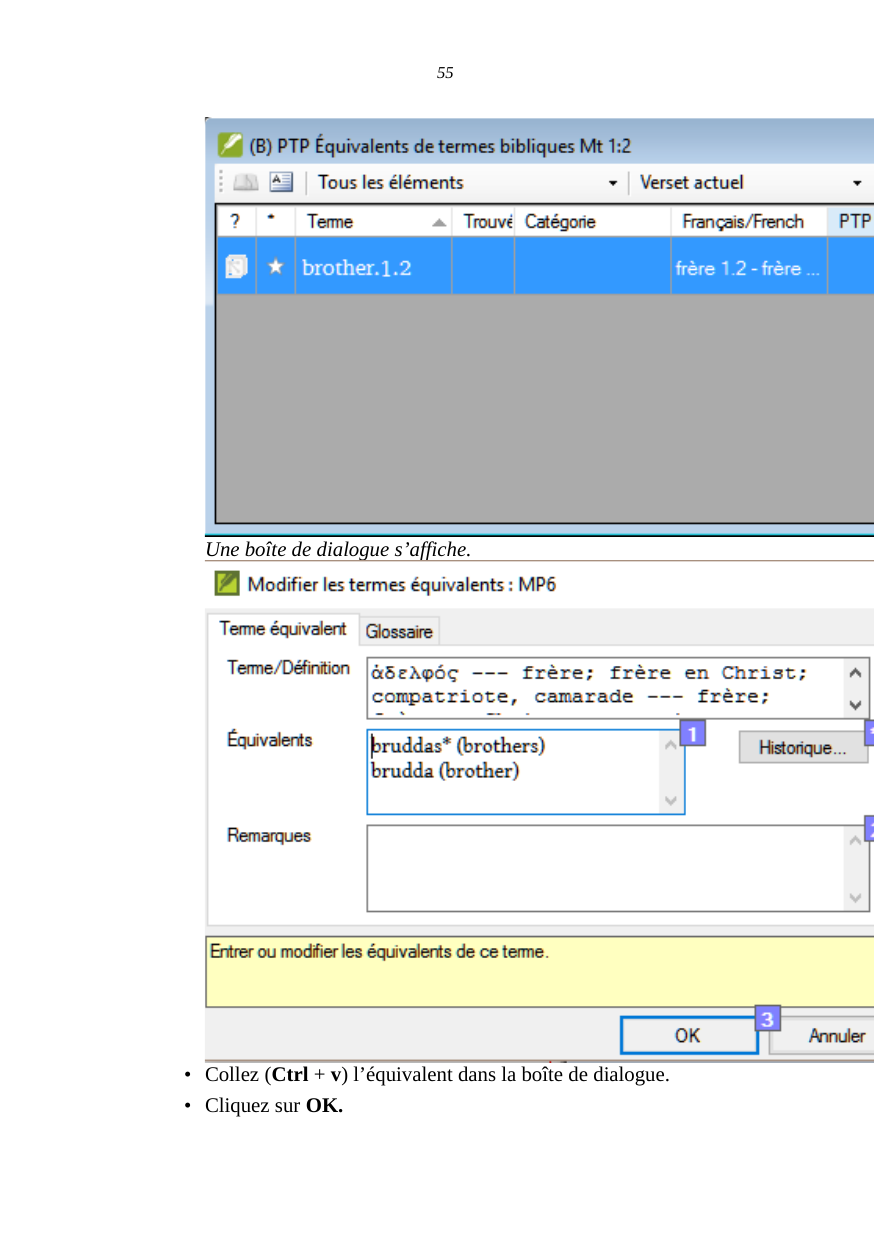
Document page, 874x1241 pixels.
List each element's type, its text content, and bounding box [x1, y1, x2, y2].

picture [204, 117, 874, 537]
list Collez (Ctrl + v) l’équivalent dans la boîte de dialogue. [184, 1062, 815, 1086]
picture [204, 560, 874, 1063]
list Une boîte de dialogue s’affiche. [184, 537, 815, 1062]
list Cliquez sur OK. [184, 1093, 815, 1117]
